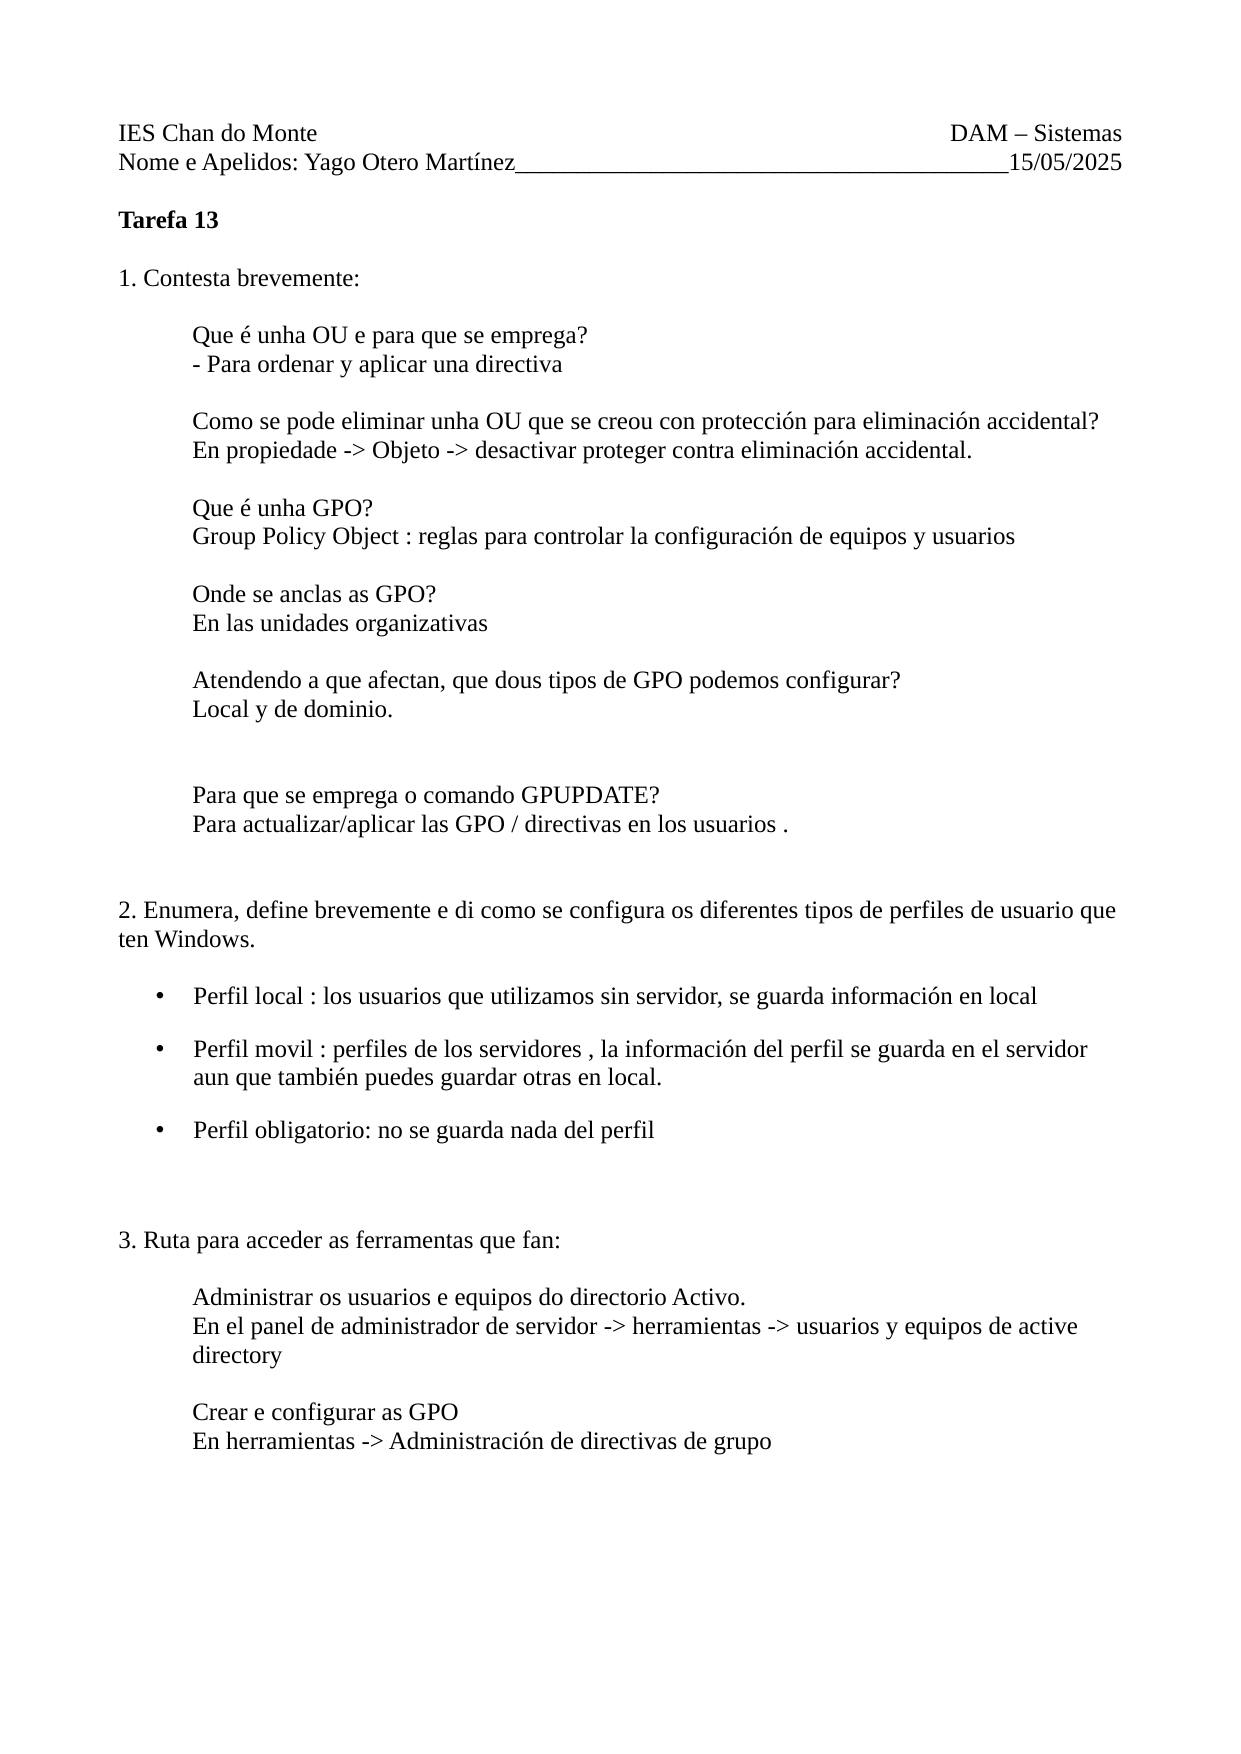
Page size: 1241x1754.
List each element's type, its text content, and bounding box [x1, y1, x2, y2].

list Perfil local : los usuarios que utilizamos sin servidor, se guarda información en local [156, 981, 1122, 1010]
text Que é unha OU e para que se emprega? [192, 320, 1122, 349]
text Que é unha GPO? [192, 493, 1122, 521]
text Crear e configurar as GPO [192, 1397, 1122, 1426]
text Como se pode eliminar unha OU que se creou con protección para eliminación accidental? [192, 406, 1122, 435]
text - Para ordenar y aplicar una directiva [192, 349, 1122, 378]
text En propiedade -> Objeto -> desactivar proteger contra eliminación accidental. [192, 435, 1122, 464]
text 1. Contesta brevemente: [118, 263, 1122, 291]
text Group Policy Object : reglas para controlar la configuración de equipos y usuarios [192, 521, 1122, 550]
list Perfil movil : perfiles de los servidores , la información del perfil se guarda en el servidor aun que también puedes guardar otras en local. [156, 1034, 1122, 1091]
list Perfil obligatorio: no se guarda nada del perfil [156, 1115, 1122, 1144]
text En las unidades organizativas [192, 608, 1122, 636]
text Local y de dominio. [192, 694, 1122, 723]
text En el panel de administrador de servidor -> herramientas -> usuarios y equipos de active directory [192, 1311, 1122, 1368]
text 2. Enumera, define brevemente e di como se configura os diferentes tipos de perfiles de usuario que ten Windows. [118, 895, 1122, 953]
text 3. Ruta para acceder as ferramentas que fan: [118, 1225, 1122, 1253]
text Tarefa 13 [118, 205, 1122, 234]
text Administrar os usuarios e equipos do directorio Activo. [192, 1282, 1122, 1311]
text Onde se anclas as GPO? [192, 579, 1122, 608]
text Para que se emprega o comando GPUPDATE? [192, 780, 1122, 809]
text Para actualizar/aplicar las GPO / directivas en los usuarios . [192, 809, 1122, 838]
text En herramientas -> Administración de directivas de grupo [118, 1426, 1122, 1455]
text Atendendo a que afectan, que dous tipos de GPO podemos configurar? [192, 665, 1122, 694]
